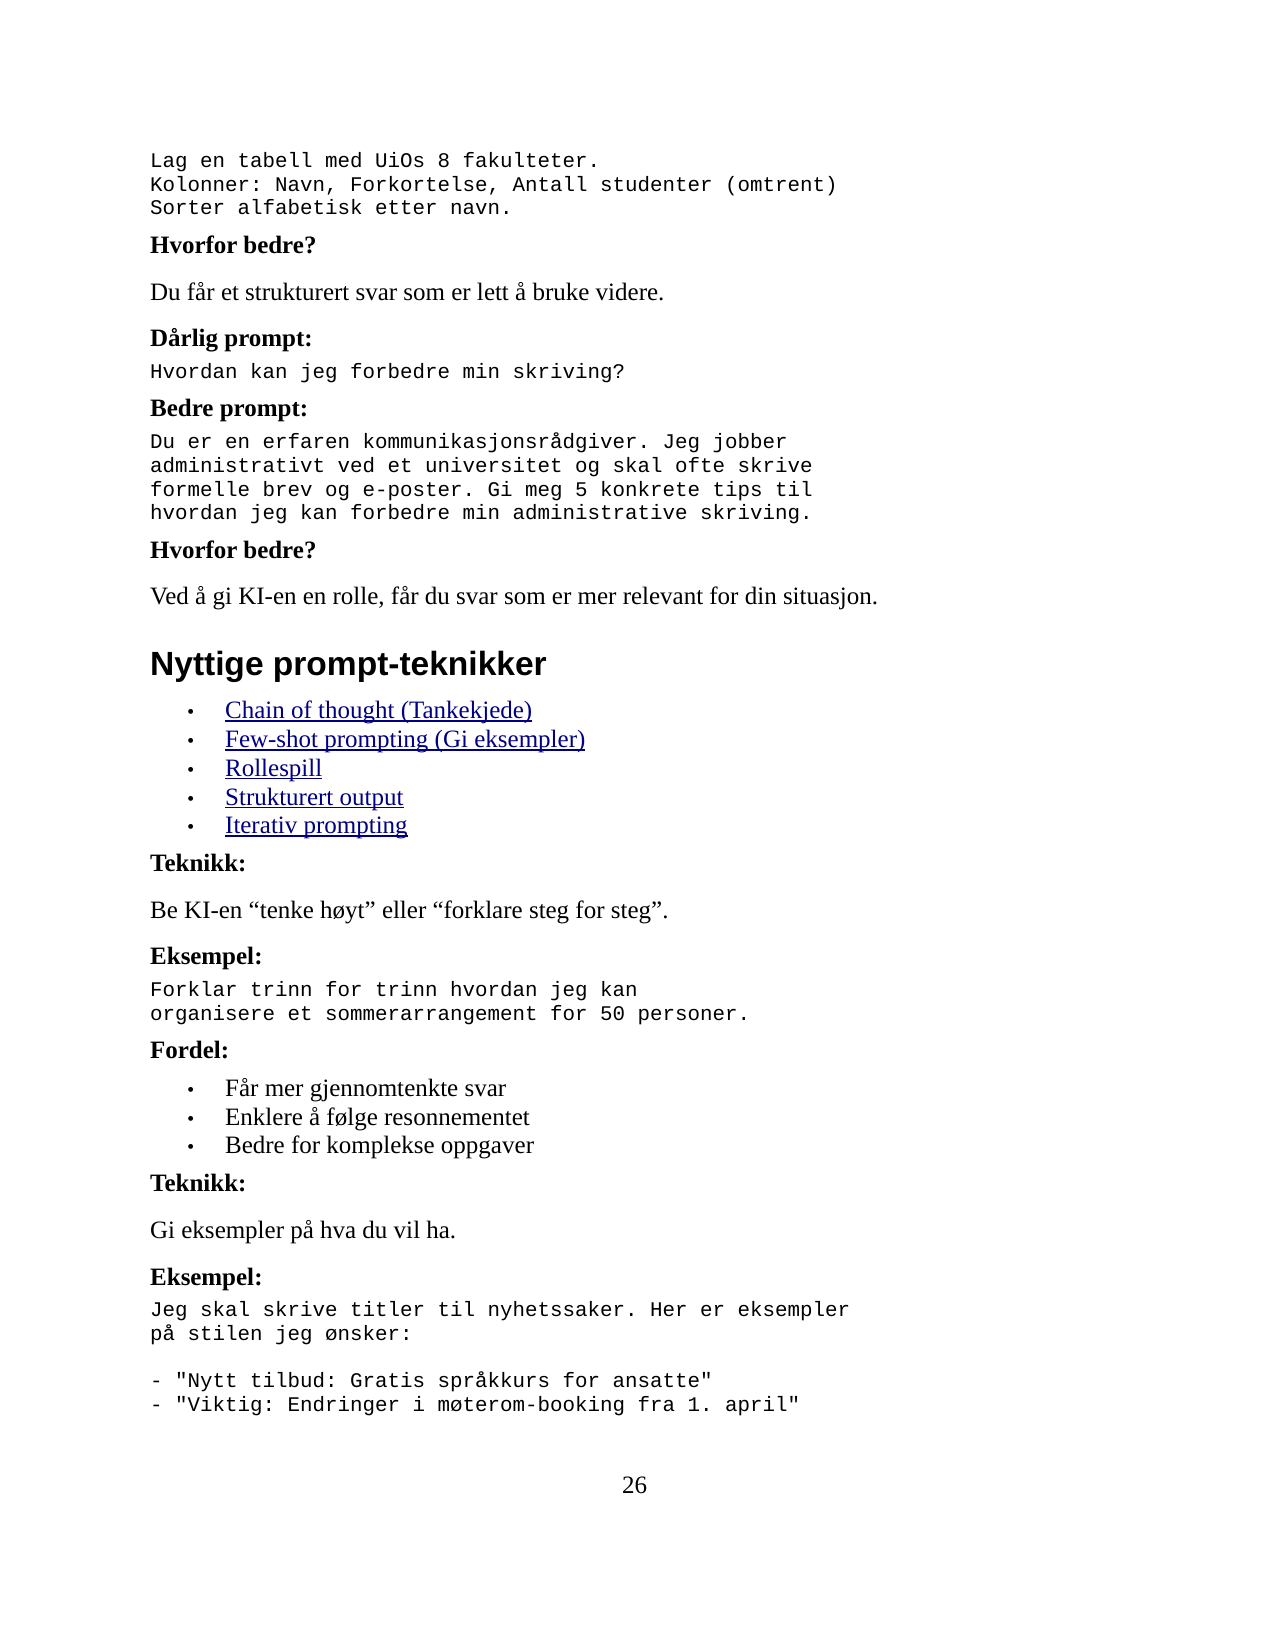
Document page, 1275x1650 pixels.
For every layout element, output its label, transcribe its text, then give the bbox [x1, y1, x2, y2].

text Eksempel: [150, 1262, 1125, 1290]
text Lag en tabell med UiOs 8 fakulteter. [150, 150, 1125, 174]
text Jeg skal skrive titler til nyhetssaker. Her er eksempler [150, 1299, 1125, 1323]
text hvordan jeg kan forbedre min administrative skriving. [150, 502, 1125, 526]
text Forklar trinn for trinn hvordan jeg kan [150, 979, 1125, 1003]
list Strukturert output [187, 782, 1125, 810]
subtitle Nyttige prompt-teknikker [150, 644, 1125, 683]
text Hvordan kan jeg forbedre min skriving? [150, 361, 1125, 384]
text Gi eksempler på hva du vil ha. [150, 1215, 1125, 1244]
list Enklere å følge resonnementet [187, 1102, 1125, 1131]
text Eksempel: [150, 941, 1125, 970]
list Iterativ prompting [187, 810, 1125, 839]
text på stilen jeg ønsker: [150, 1323, 1125, 1347]
text Ved å gi KI-en en rolle, får du svar som er mer relevant for din situasjon. [150, 581, 1125, 610]
text formelle brev og e-poster. Gi meg 5 konkrete tips til [150, 478, 1125, 502]
list Får mer gjennomtenkte svar [187, 1073, 1125, 1102]
text Bedre prompt: [150, 393, 1125, 422]
list Chain of thought (Tankekjede) [187, 695, 1125, 724]
list Few-shot prompting (Gi eksempler) [187, 724, 1125, 753]
text Hvorfor bedre? [150, 230, 1125, 259]
text Du får et strukturert svar som er lett å bruke videre. [150, 277, 1125, 305]
text Hvorfor bedre? [150, 535, 1125, 563]
text administrativt ved et universitet og skal ofte skrive [150, 455, 1125, 478]
text Be KI-en “tenke høyt” eller “forklare steg for steg”. [150, 895, 1125, 923]
text Dårlig prompt: [150, 323, 1125, 352]
text Teknikk: [150, 848, 1125, 877]
list Bedre for komplekse oppgaver [187, 1131, 1125, 1159]
text Teknikk: [150, 1168, 1125, 1197]
list Rollespill [187, 753, 1125, 782]
text - "Viktig: Endringer i møterom-booking fra 1. april" [150, 1394, 1125, 1417]
text Fordel: [150, 1035, 1125, 1064]
text Du er en erfaren kommunikasjonsrådgiver. Jeg jobber [150, 431, 1125, 455]
text Sorter alfabetisk etter navn. [150, 197, 1125, 221]
text Kolonner: Navn, Forkortelse, Antall studenter (omtrent) [150, 174, 1125, 197]
text - "Nytt tilbud: Gratis språkkurs for ansatte" [150, 1370, 1125, 1394]
text organisere et sommerarrangement for 50 personer. [150, 1003, 1125, 1026]
